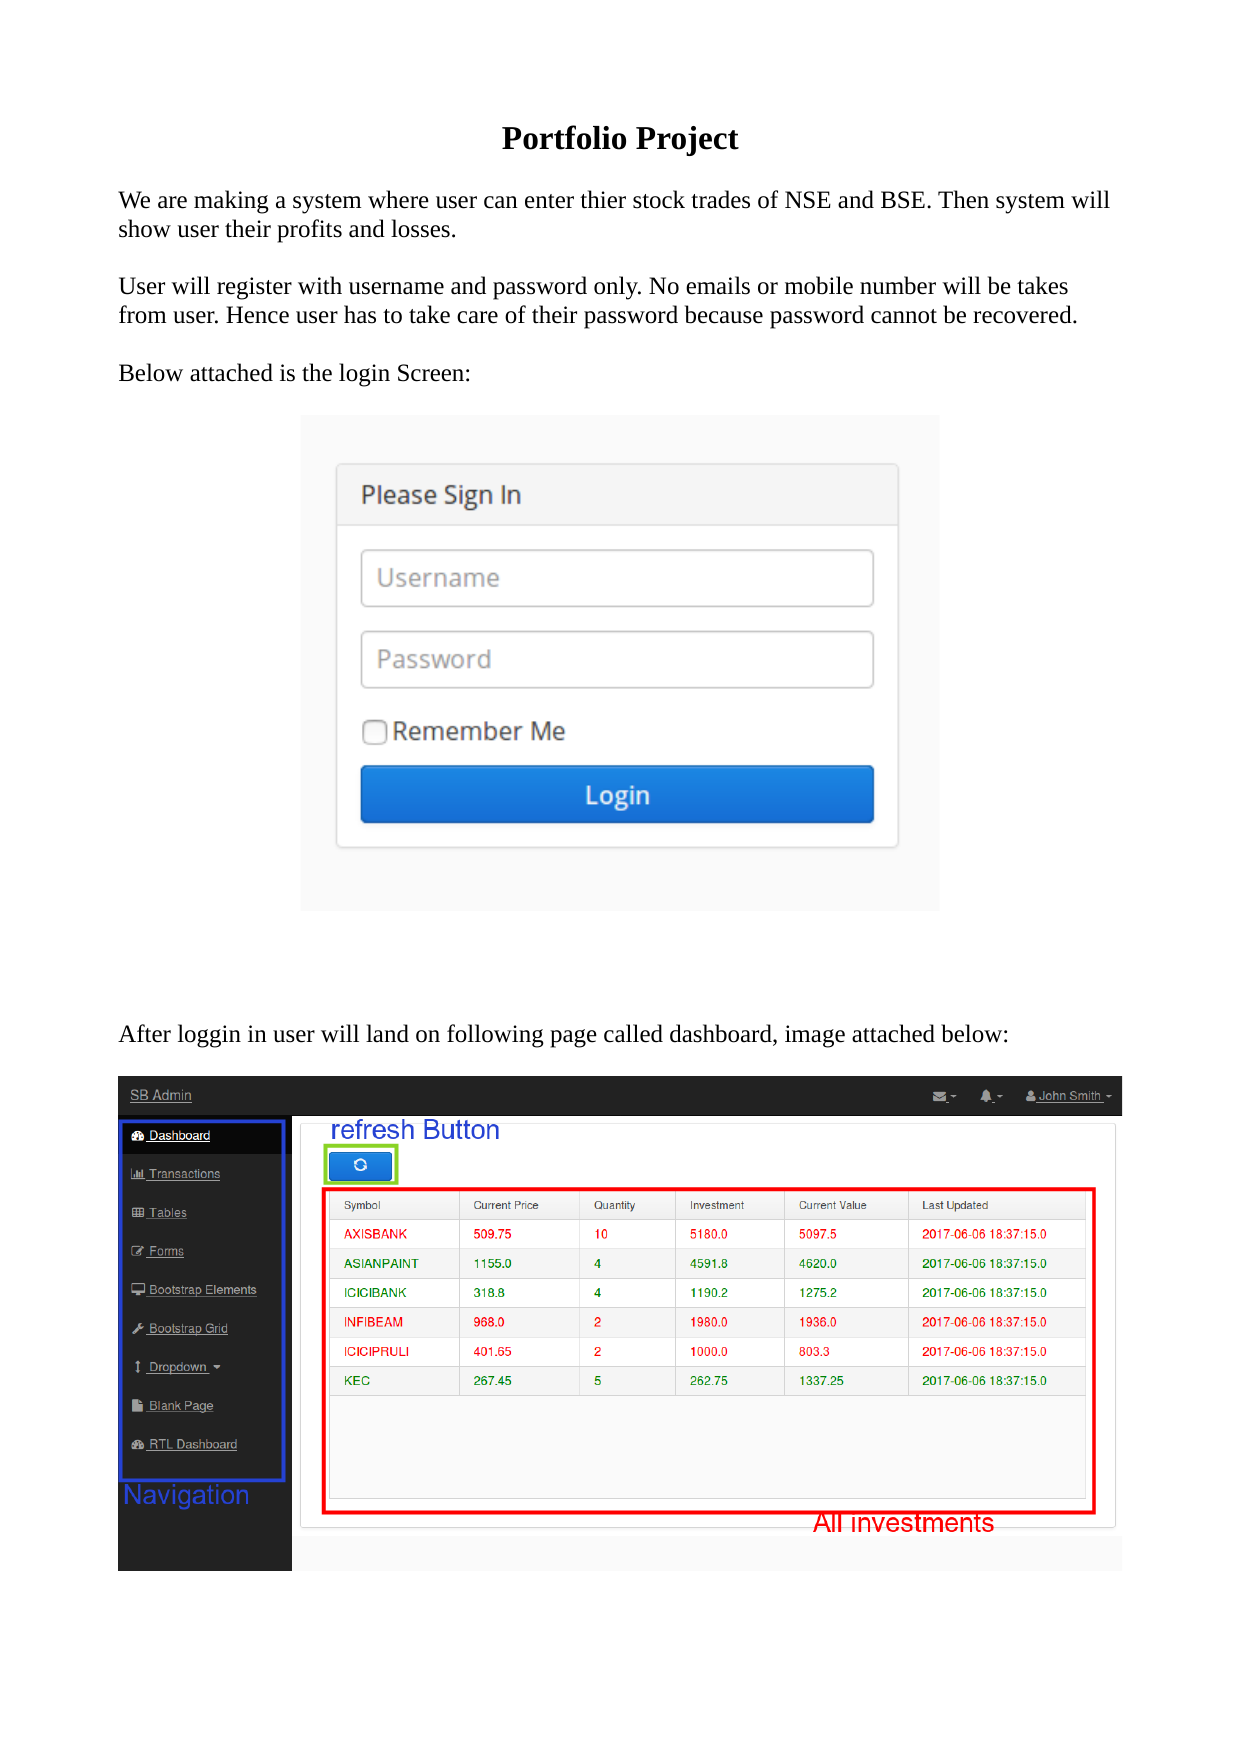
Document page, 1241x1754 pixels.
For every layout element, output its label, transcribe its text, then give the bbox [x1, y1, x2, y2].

text After loggin in user will land on following page called dashboard, image attached below: [118, 1019, 1122, 1048]
picture [118, 1076, 1123, 1571]
text Below attached is the login Screen: [118, 358, 1122, 386]
picture [300, 415, 940, 911]
text We are making a system where user can enter thier stock trades of NSE and BSE. Then system will show user their profits and losses. [118, 185, 1122, 243]
text User will register with username and password only. No emails or mobile number will be takes from user. Hence user has to take care of their password because password cannot be recovered. [118, 271, 1122, 329]
text Portfolio Project [118, 118, 1122, 156]
